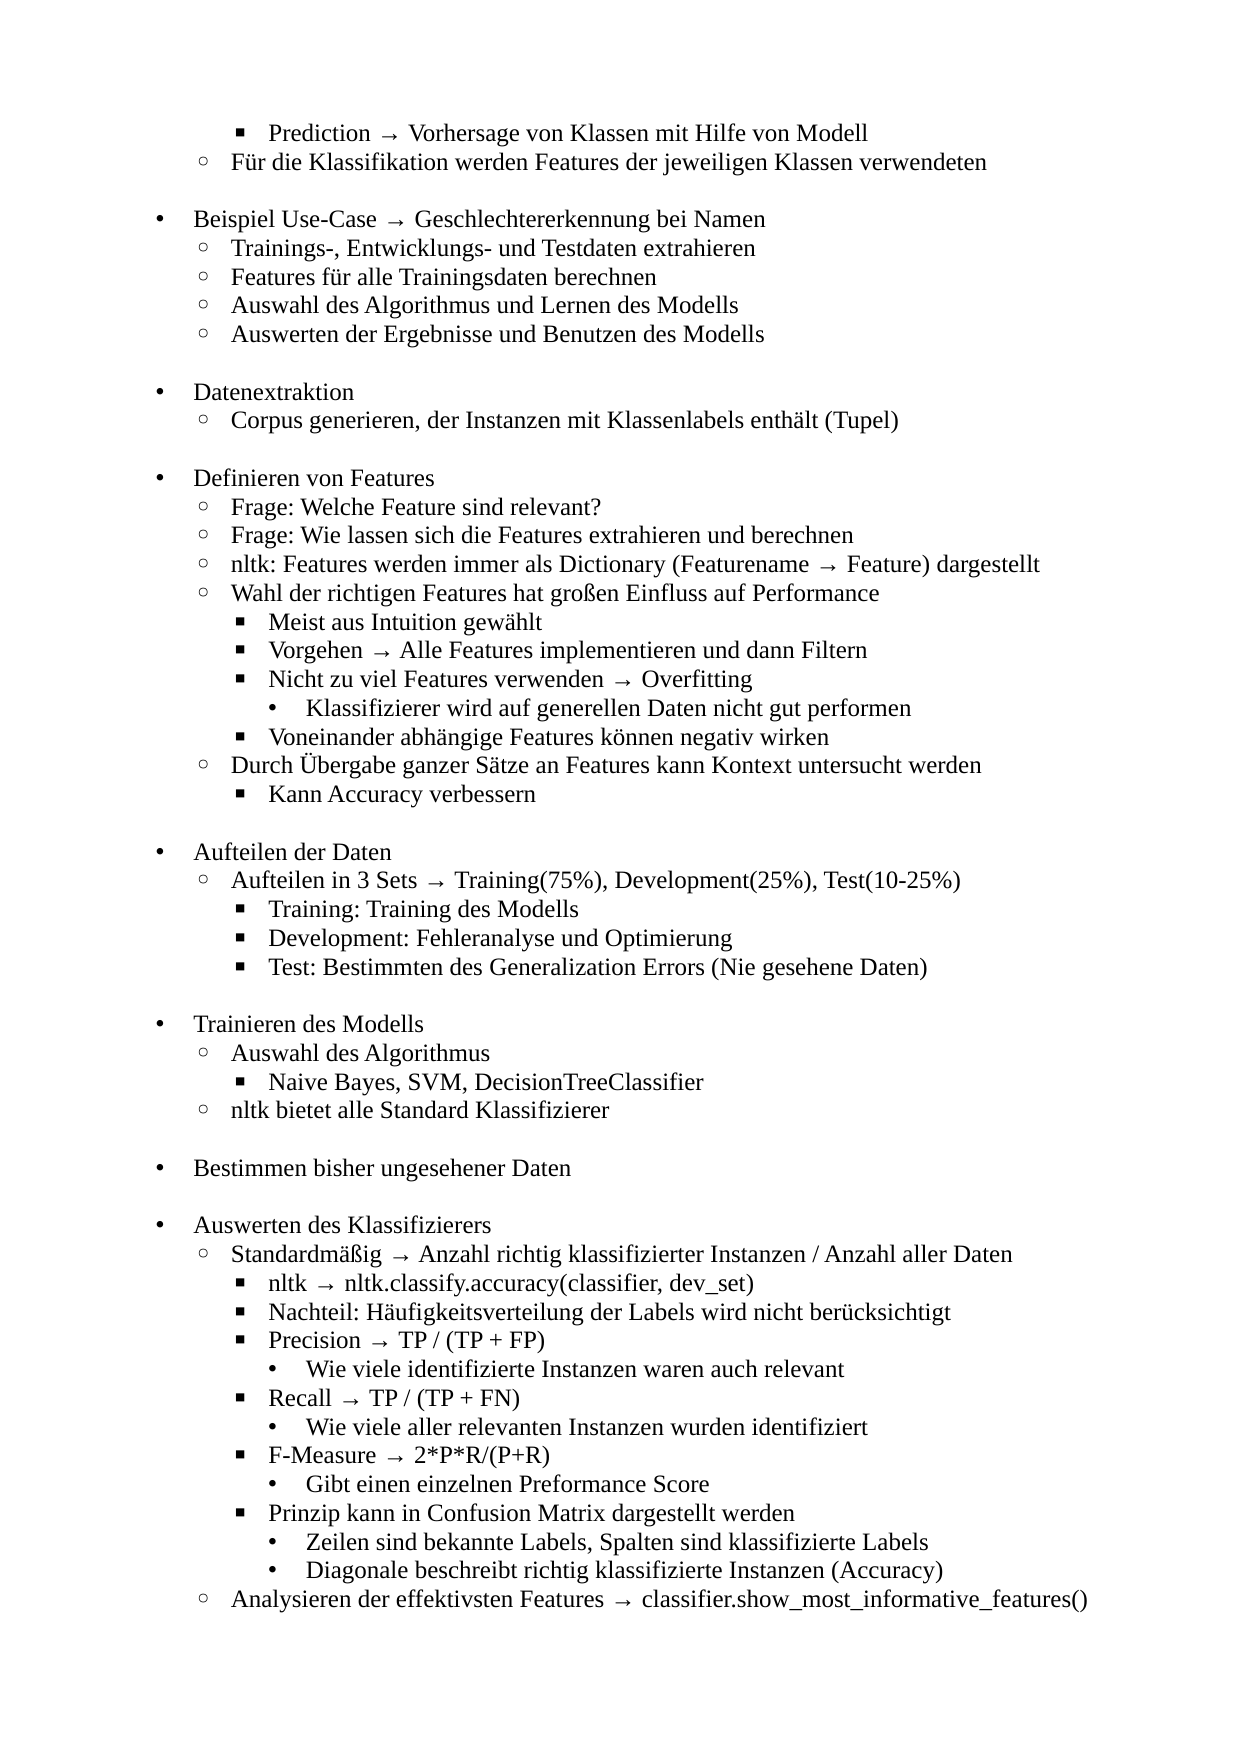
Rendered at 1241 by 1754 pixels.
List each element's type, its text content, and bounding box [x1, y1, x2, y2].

list Frage: Wie lassen sich die Features extrahieren und berechnen [193, 521, 1122, 549]
list nltk → nltk.classify.accuracy(classifier, dev_set) [231, 1268, 1122, 1297]
list Kann Accuracy verbessern [231, 779, 1122, 808]
list nltk: Features werden immer als Dictionary (Featurename → Feature) dargestellt [193, 549, 1122, 578]
list Frage: Welche Feature sind relevant? [193, 492, 1122, 521]
list Aufteilen der Daten [156, 837, 1122, 866]
list Precision → TP / (TP + FP) [231, 1326, 1122, 1354]
list Auswerten der Ergebnisse und Benutzen des Modells [193, 319, 1122, 348]
list Development: Fehleranalyse und Optimierung [231, 923, 1122, 952]
list Naive Bayes, SVM, DecisionTreeClassifier [231, 1067, 1122, 1096]
list Nicht zu viel Features verwenden → Overfitting [231, 664, 1122, 693]
list Corpus generieren, der Instanzen mit Klassenlabels enthält (Tupel) [193, 406, 1122, 434]
list Wahl der richtigen Features hat großen Einfluss auf Performance [193, 578, 1122, 607]
list Wie viele identifizierte Instanzen waren auch relevant [268, 1354, 1122, 1383]
list F-Measure → 2*P*R/(P+R) [231, 1441, 1122, 1469]
list nltk bietet alle Standard Klassifizierer [193, 1096, 1122, 1124]
list Test: Bestimmten des Generalization Errors (Nie gesehene Daten) [231, 952, 1122, 981]
list Trainings-, Entwicklungs- und Testdaten extrahieren [193, 233, 1122, 262]
list Aufteilen in 3 Sets → Training(75%), Development(25%), Test(10-25%) [193, 866, 1122, 894]
list Klassifizierer wird auf generellen Daten nicht gut performen [268, 693, 1122, 722]
list Prinzip kann in Confusion Matrix dargestellt werden [231, 1498, 1122, 1527]
list Features für alle Trainingsdaten berechnen [193, 262, 1122, 291]
list Datenextraktion [156, 377, 1122, 406]
list Training: Training des Modells [231, 894, 1122, 923]
list Beispiel Use-Case → Geschlechtererkennung bei Namen [156, 204, 1122, 233]
list Voneinander abhängige Features können negativ wirken [231, 722, 1122, 751]
list Definieren von Features [156, 463, 1122, 492]
list Diagonale beschreibt richtig klassifizierte Instanzen (Accuracy) [268, 1556, 1122, 1584]
list Auswerten des Klassifizierers [156, 1211, 1122, 1239]
list Vorgehen → Alle Features implementieren und dann Filtern [231, 636, 1122, 664]
list Trainieren des Modells [156, 1009, 1122, 1038]
list Nachteil: Häufigkeitsverteilung der Labels wird nicht berücksichtigt [231, 1297, 1122, 1326]
list Meist aus Intuition gewählt [231, 607, 1122, 636]
list Gibt einen einzelnen Preformance Score [268, 1469, 1122, 1498]
list Zeilen sind bekannte Labels, Spalten sind klassifizierte Labels [268, 1527, 1122, 1556]
list Recall → TP / (TP + FN) [231, 1383, 1122, 1412]
list Wie viele aller relevanten Instanzen wurden identifiziert [268, 1412, 1122, 1441]
list Für die Klassifikation werden Features der jeweiligen Klassen verwendeten [193, 147, 1122, 176]
list Prediction → Vorhersage von Klassen mit Hilfe von Modell [231, 118, 1122, 147]
list Bestimmen bisher ungesehener Daten [156, 1153, 1122, 1182]
list Auswahl des Algorithmus [193, 1038, 1122, 1067]
list Durch Übergabe ganzer Sätze an Features kann Kontext untersucht werden [193, 751, 1122, 779]
list Analysieren der effektivsten Features → classifier.show_most_informative_features() [193, 1584, 1122, 1613]
list Auswahl des Algorithmus und Lernen des Modells [193, 291, 1122, 319]
list Standardmäßig → Anzahl richtig klassifizierter Instanzen / Anzahl aller Daten [193, 1239, 1122, 1268]
